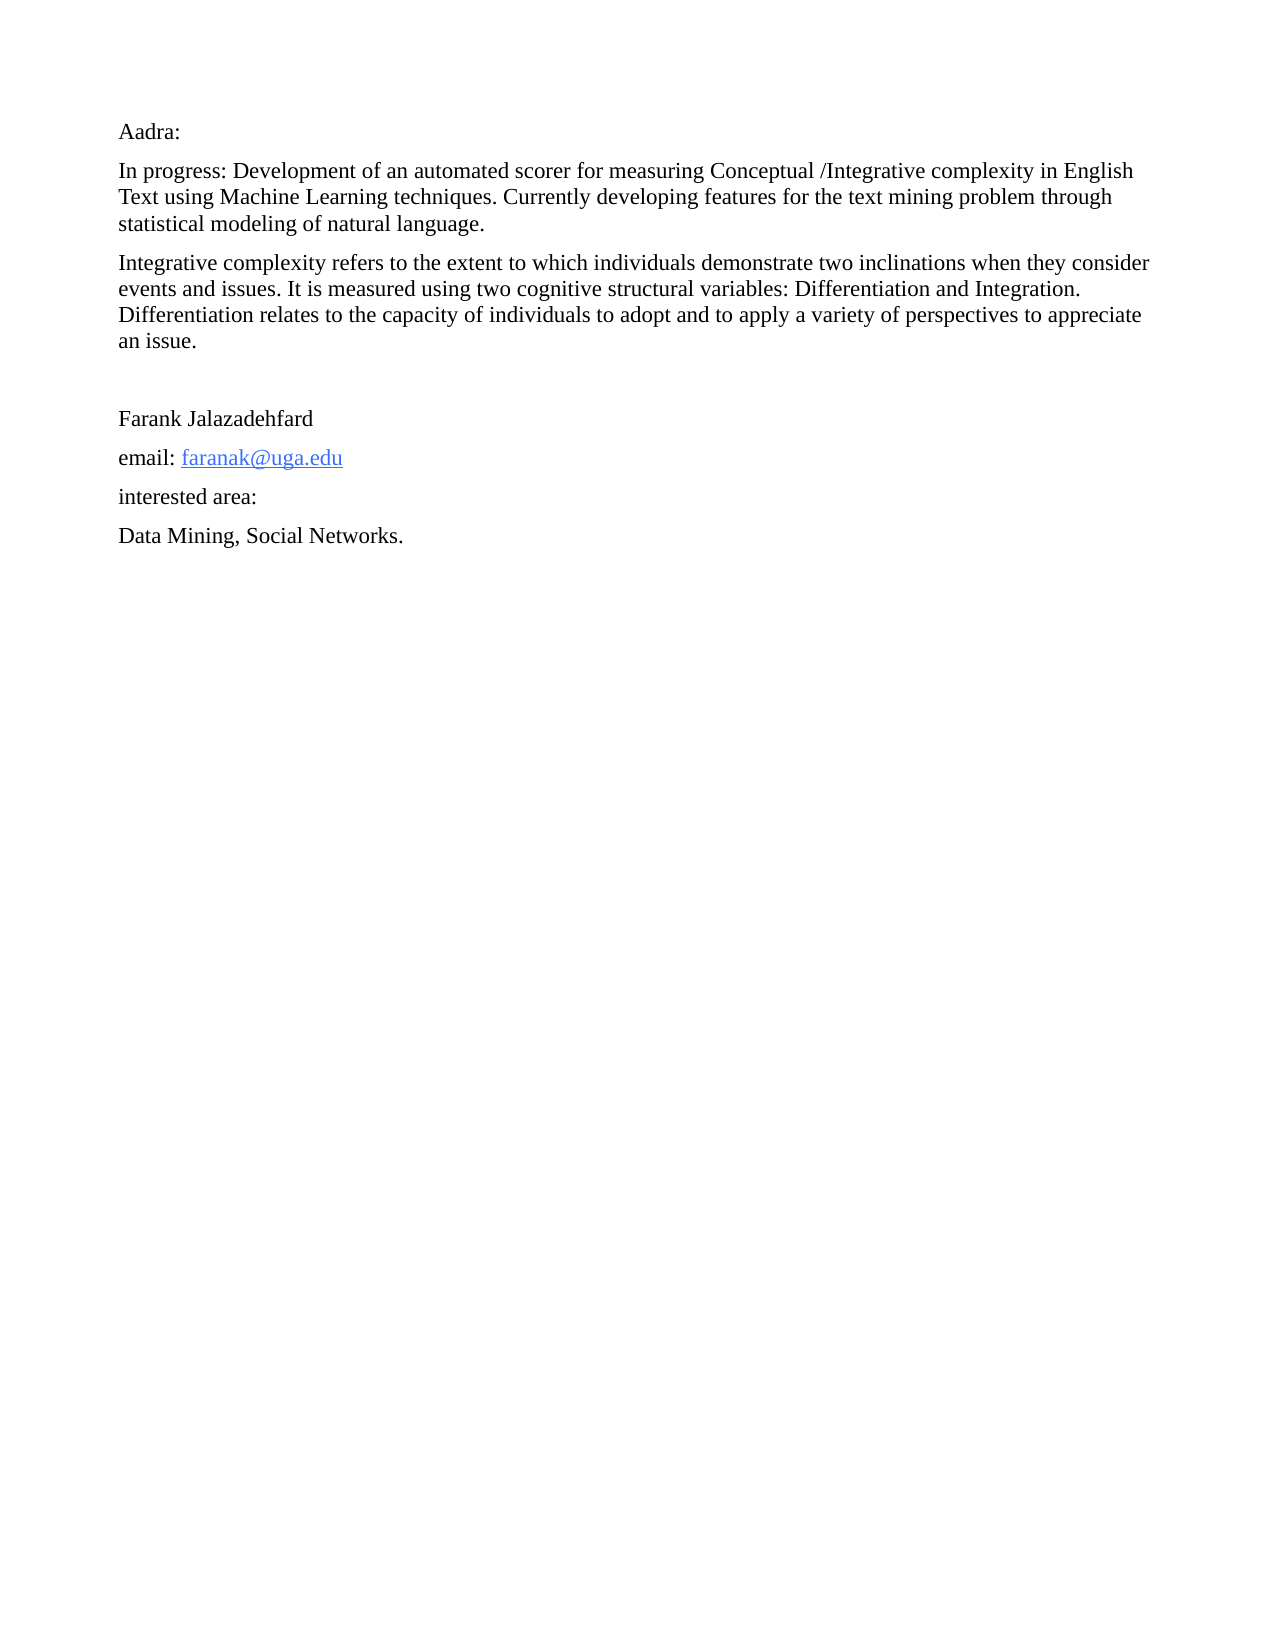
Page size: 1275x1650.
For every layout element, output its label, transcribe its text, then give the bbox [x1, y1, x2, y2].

text email: faranak@uga.edu [118, 444, 1157, 471]
text In progress: Development of an automated scorer for measuring Conceptual /Integrative complexity in English Text using Machine Learning techniques. Currently developing features for the text mining problem through statistical modeling of natural language. [118, 157, 1157, 236]
text Farank Jalazadehfard [118, 405, 1157, 432]
text Aadra: [118, 118, 1157, 144]
text Data Mining, Social Networks. [118, 522, 1157, 548]
text interested area: [118, 483, 1157, 509]
text Integrative complexity refers to the extent to which individuals demonstrate two inclinations when they consider events and issues. It is measured using two cognitive structural variables: Differentiation and Integration. Differentiation relates to the capacity of individuals to adopt and to apply a variety of perspectives to appreciate an issue. [118, 248, 1157, 354]
